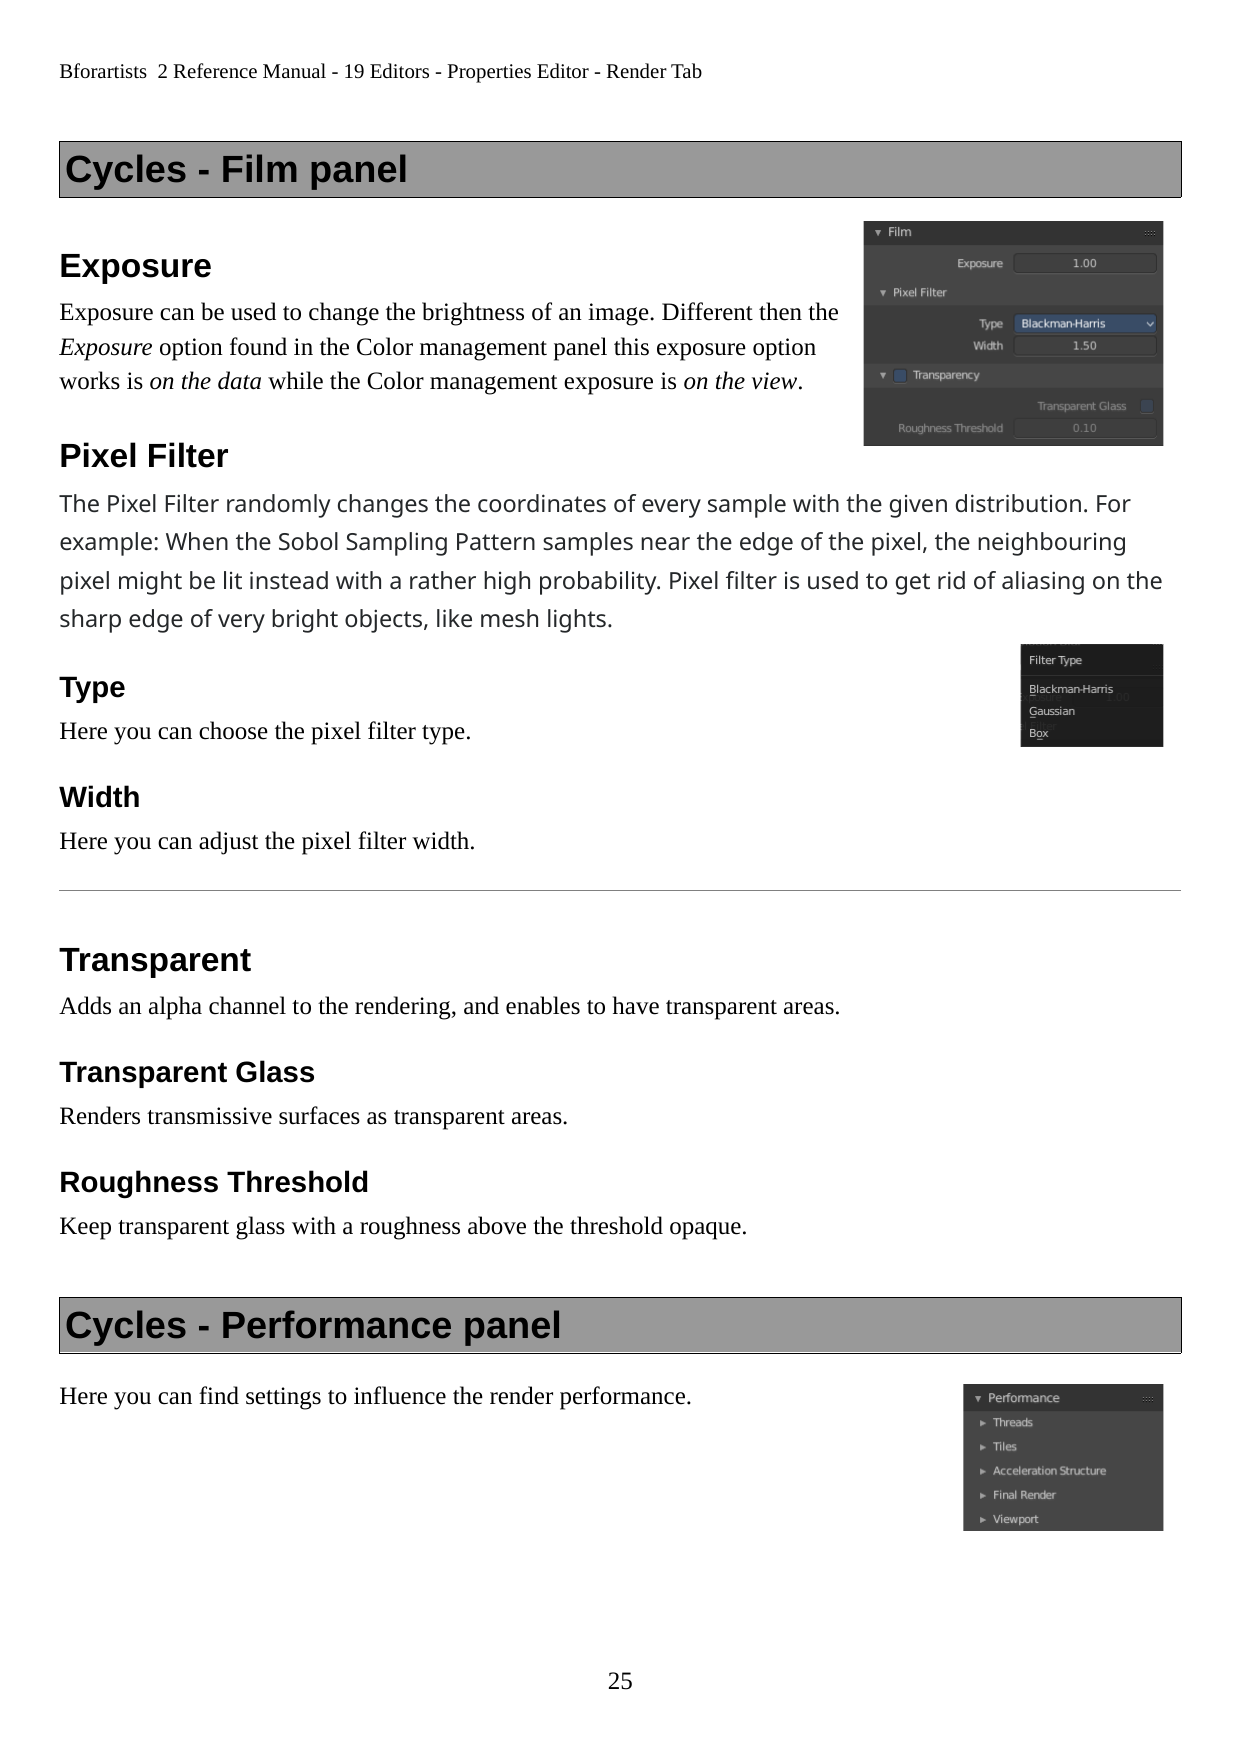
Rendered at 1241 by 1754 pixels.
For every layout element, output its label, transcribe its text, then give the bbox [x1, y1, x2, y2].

subtitle Exposure [59, 246, 863, 285]
picture [1020, 644, 1164, 747]
subtitle Type [59, 670, 1020, 704]
text Here you can choose the pixel filter type. [59, 716, 1020, 745]
subtitle Roughness Threshold [59, 1165, 1181, 1198]
picture [863, 221, 1164, 446]
table_header Cycles - Film panel [60, 142, 1181, 197]
text The Pixel Filter randomly changes the coordinates of every sample with the given distribution. For example: When the Sobol Sampling Pattern samples near the edge of the pixel, the neighbouring pixel might be lit instead with a rather high probability. Pixel filter is used to get rid of aliasing on the sharp edge of very bright objects, like mesh lights. [59, 487, 1181, 634]
picture [963, 1384, 1164, 1531]
subtitle Width [59, 780, 1181, 813]
text Keep transparent glass with a roughness above the threshold opaque. [59, 1211, 1181, 1240]
table_header Cycles - Performance panel [60, 1298, 1181, 1352]
text Here you can find settings to influence the render performance. [59, 1381, 1181, 1410]
text Exposure can be used to change the brightness of an image. Different then the Exposure option found in the Color management panel this exposure option works is on the data while the Color management exposure is on the view. [59, 297, 863, 395]
text Renders transmissive surfaces as transparent areas. [59, 1101, 1181, 1130]
subtitle [1164, 670, 1181, 704]
text Here you can adjust the pixel filter width. [59, 826, 1181, 855]
subtitle Transparent Glass [59, 1055, 1181, 1089]
text Adds an alpha channel to the rendering, and enables to have transparent areas. [59, 991, 1181, 1020]
subtitle Transparent [59, 940, 1181, 979]
subtitle [1164, 246, 1181, 285]
subtitle Pixel Filter [59, 436, 1181, 475]
